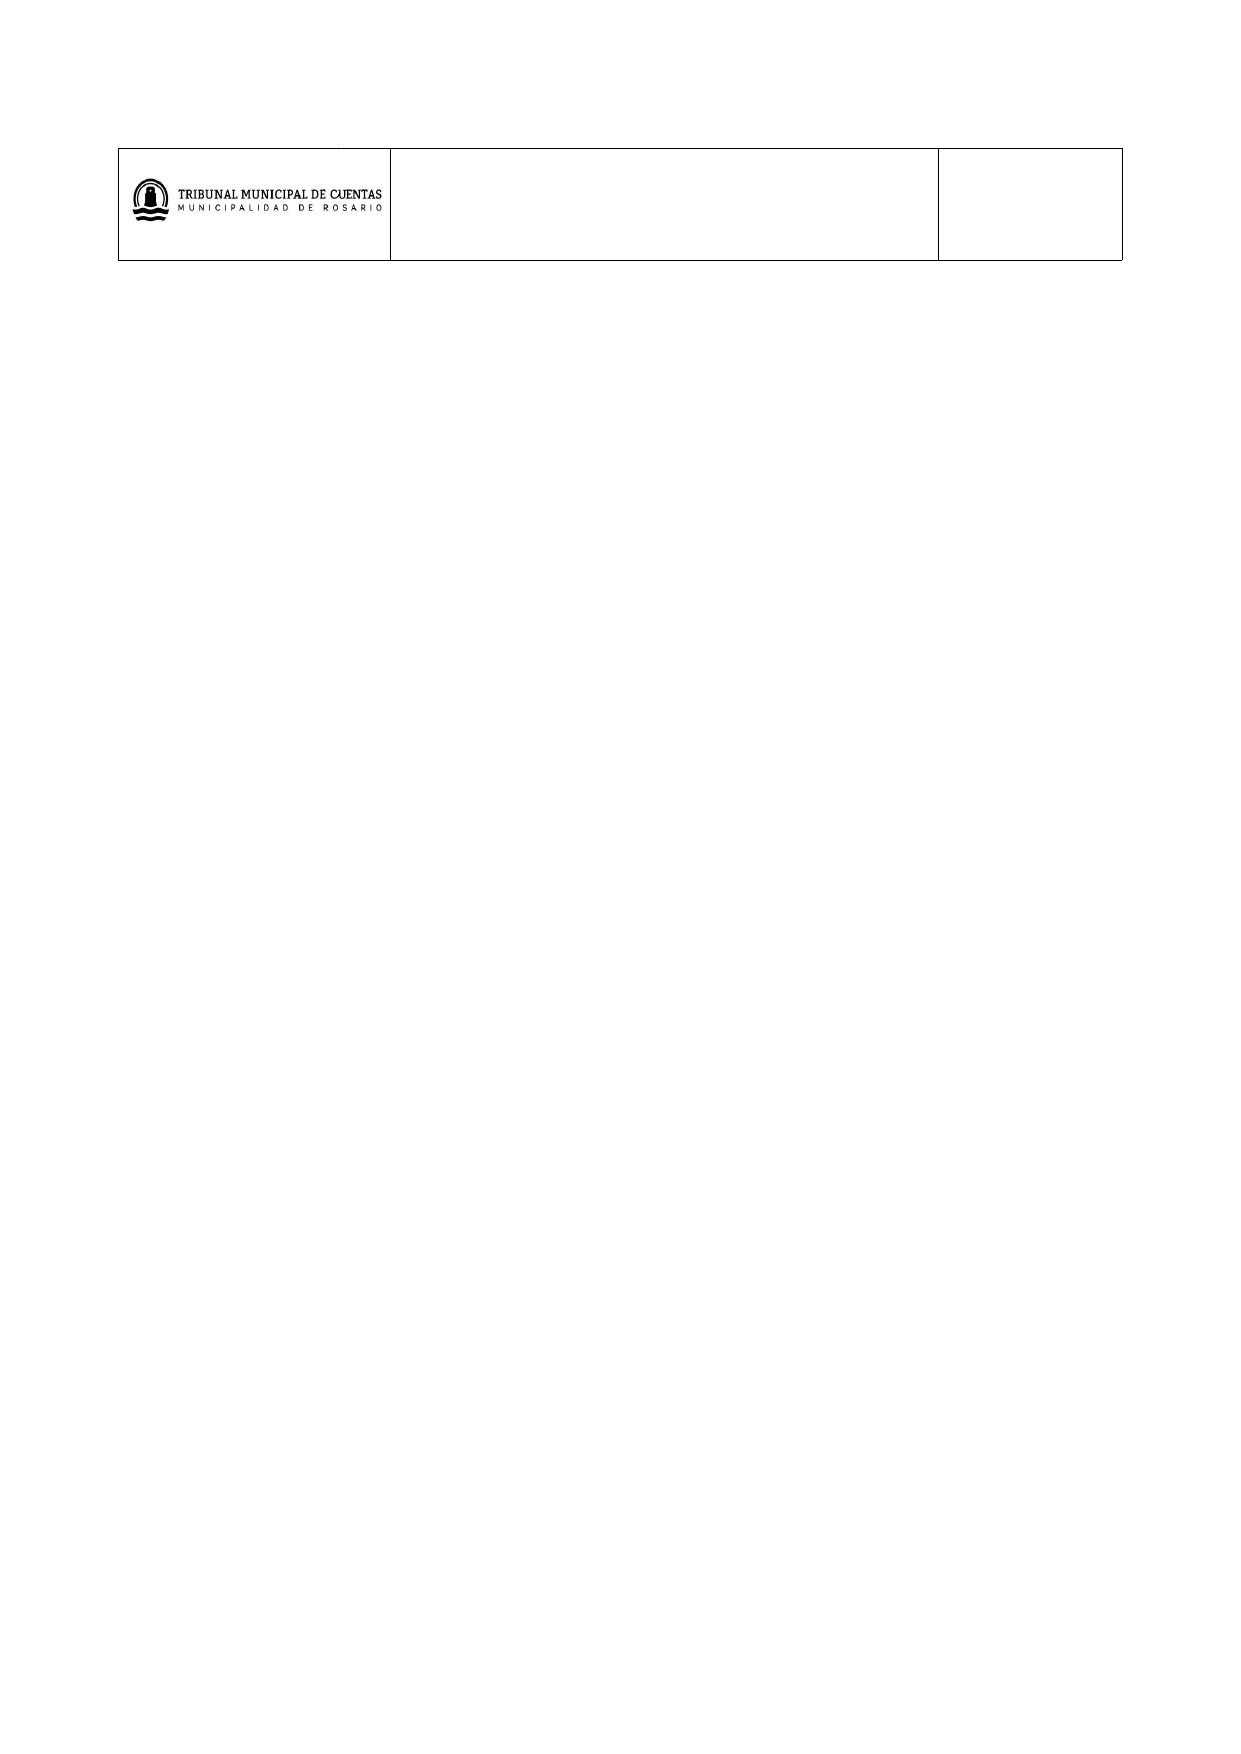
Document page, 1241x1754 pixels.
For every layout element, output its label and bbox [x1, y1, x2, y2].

picture [131, 176, 383, 222]
